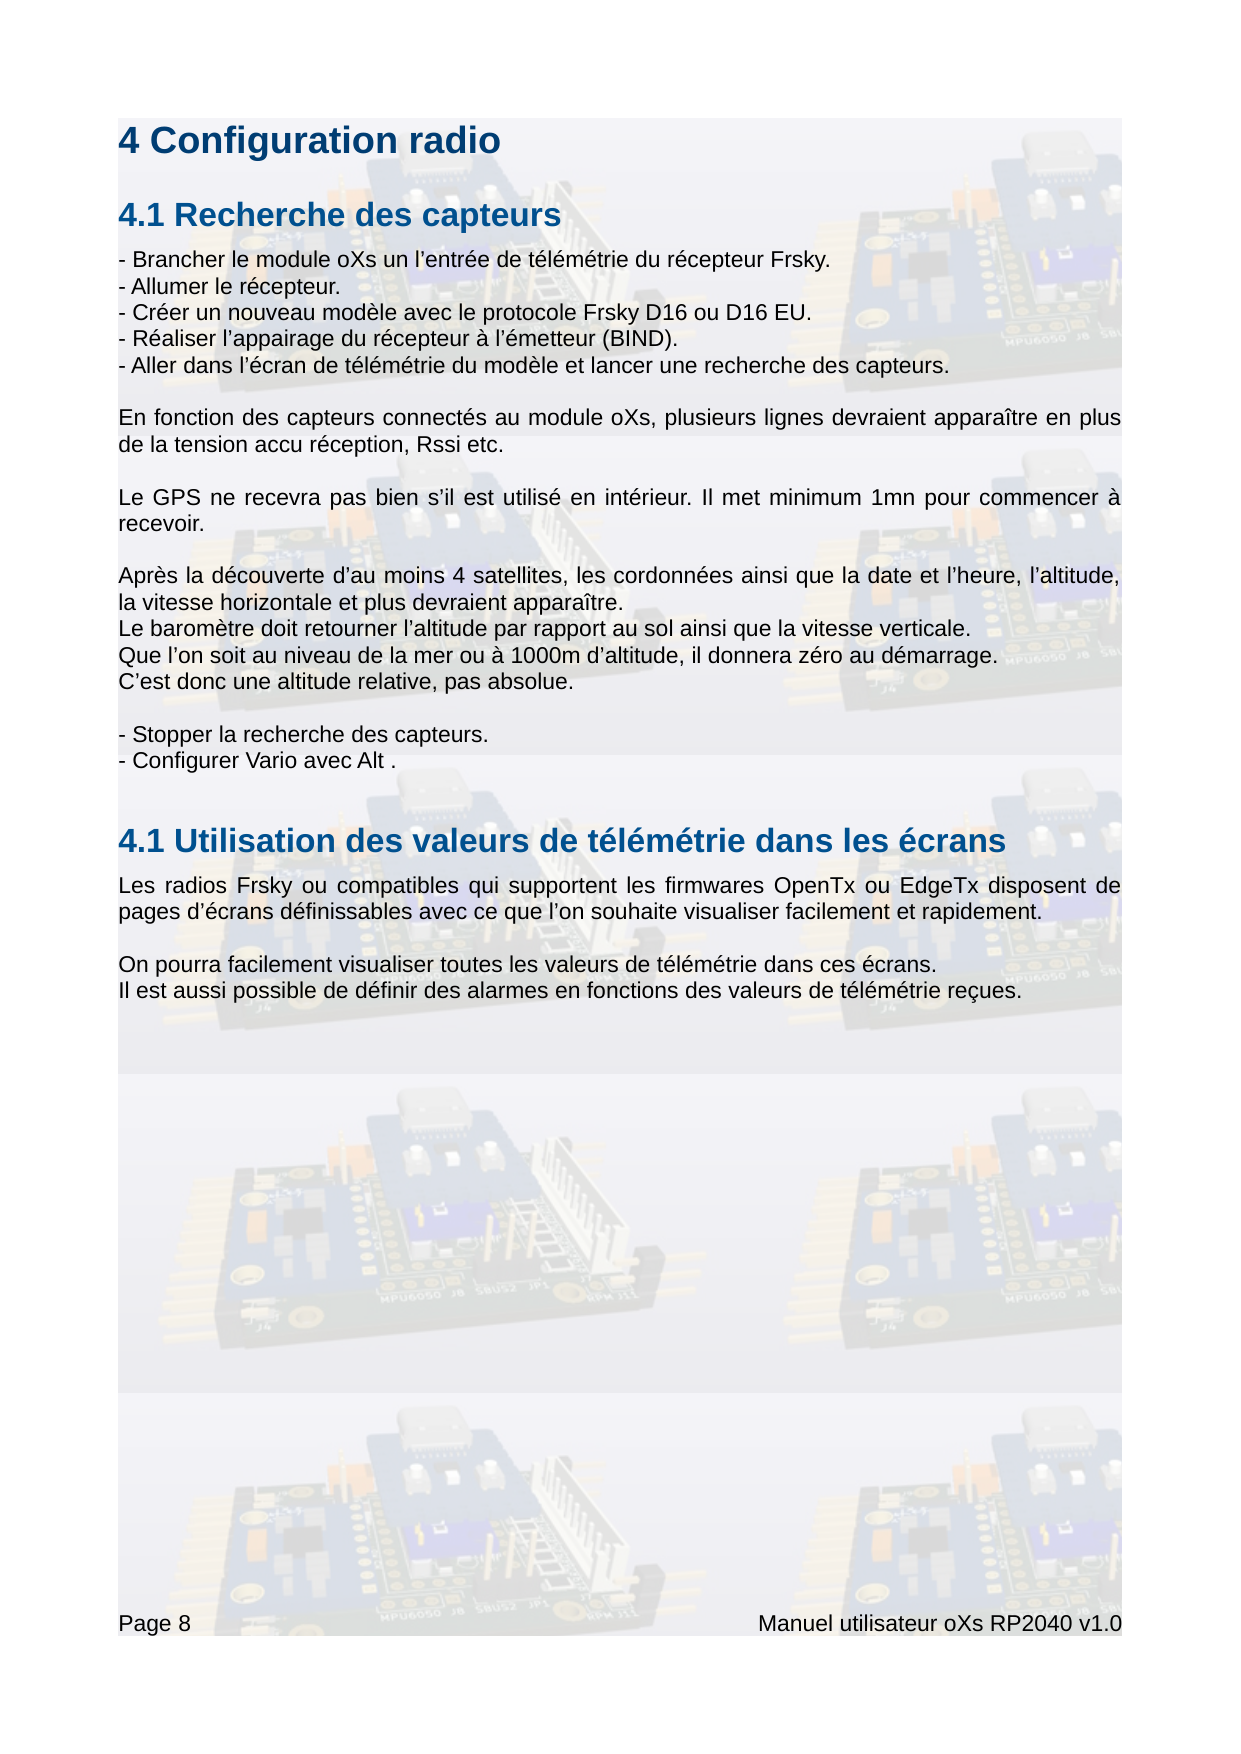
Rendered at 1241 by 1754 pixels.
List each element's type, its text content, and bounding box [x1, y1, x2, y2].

text Le baromètre doit retourner l’altitude par rapport au sol ainsi que la vitesse verticale. [118, 615, 1122, 642]
text Il est aussi possible de définir des alarmes en fonctions des valeurs de télémétrie reçues. [118, 977, 1122, 1003]
text Les radios Frsky ou compatibles qui supportent les firmwares OpenTx ou EdgeTx disposent de pages d’écrans définissables avec ce que l’on souhaite visualiser facilement et rapidement. [118, 872, 1122, 924]
subtitle 4.1 Recherche des capteurs [118, 195, 1122, 234]
text - Configurer Vario avec Alt . [118, 747, 1122, 773]
text - Stopper la recherche des capteurs. [118, 721, 1122, 747]
text En fonction des capteurs connectés au module oXs, plusieurs lignes devraient apparaître en plus de la tension accu réception, Rssi etc. [118, 404, 1122, 457]
subtitle 4.1 Utilisation des valeurs de télémétrie dans les écrans [118, 821, 1122, 859]
text On pourra facilement visualiser toutes les valeurs de télémétrie dans ces écrans. [118, 951, 1122, 977]
text - Brancher le module oXs un l’entrée de télémétrie du récepteur Frsky. [118, 246, 1122, 273]
text Après la découverte d’au moins 4 satellites, les cordonnées ainsi que la date et l’heure, l’altitude, la vitesse horizontale et plus devraient apparaître. [118, 562, 1122, 615]
text - Allumer le récepteur. [118, 273, 1122, 299]
text - Aller dans l’écran de télémétrie du modèle et lancer une recherche des capteurs. [118, 352, 1122, 378]
text Le GPS ne recevra pas bien s’il est utilisé en intérieur. Il met minimum 1mn pour commencer à recevoir. [118, 483, 1122, 536]
text - Créer un nouveau modèle avec le protocole Frsky D16 ou D16 EU. [118, 299, 1122, 325]
text - Réaliser l’appairage du récepteur à l’émetteur (BIND). [118, 325, 1122, 352]
text C’est donc une altitude relative, pas absolue. [118, 668, 1122, 694]
subtitle 4 Configuration radio [118, 118, 1122, 162]
text Que l’on soit au niveau de la mer ou à 1000m d’altitude, il donnera zéro au démarrage. [118, 642, 1122, 668]
